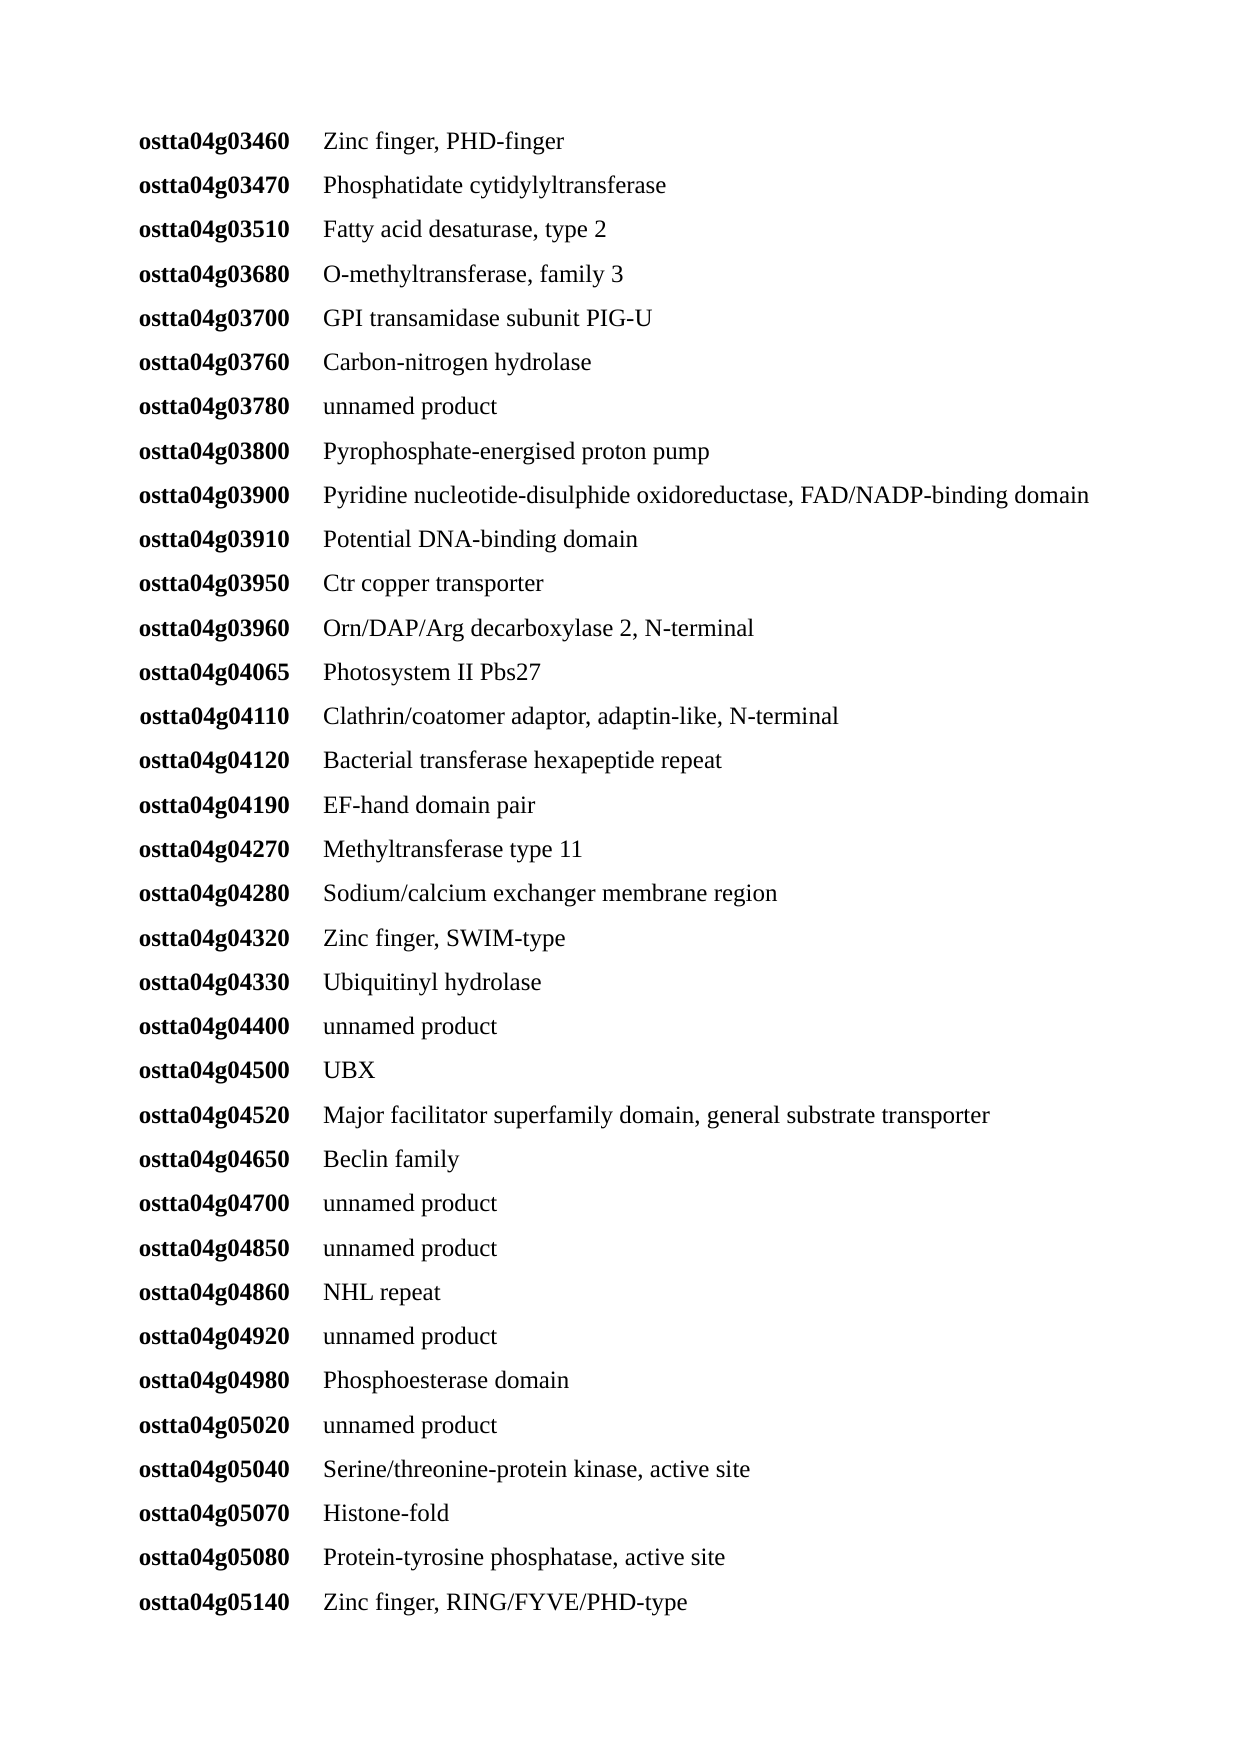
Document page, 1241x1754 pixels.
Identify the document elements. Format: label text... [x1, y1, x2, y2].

table_cell unnamed product [314, 1004, 1240, 1048]
table_cell unnamed product [314, 1314, 1240, 1358]
table_cell Pyrophosphate-energised proton pump [314, 428, 1240, 472]
table_cell ostta04g05080 [115, 1535, 313, 1579]
table_cell unnamed product [314, 384, 1240, 428]
table_cell ostta04g03470 [115, 163, 313, 207]
table_cell ostta04g03950 [115, 561, 313, 605]
table_cell Histone-fold [314, 1491, 1240, 1535]
table_cell ostta04g04400 [115, 1004, 313, 1048]
table_cell ostta04g04860 [115, 1269, 313, 1313]
table_cell Ubiquitinyl hydrolase [314, 959, 1240, 1003]
table_cell ostta04g03780 [115, 384, 313, 428]
table_cell ostta04g05070 [115, 1491, 313, 1535]
table_cell ostta04g03700 [115, 295, 313, 339]
table_cell ostta04g04850 [115, 1225, 313, 1269]
table_cell ostta04g04920 [115, 1314, 313, 1358]
table_cell Pyridine nucleotide-disulphide oxidoreductase, FAD/NADP-binding domain [314, 472, 1240, 517]
table_cell Orn/DAP/Arg decarboxylase 2, N-terminal [314, 605, 1240, 649]
table_cell Clathrin/coatomer adaptor, adaptin-like, N-terminal [314, 694, 1240, 738]
table_cell Ctr copper transporter [314, 561, 1240, 605]
table_cell ostta04g04120 [115, 738, 313, 782]
table_cell Methyltransferase type 11 [314, 826, 1240, 871]
table_cell Major facilitator superfamily domain, general substrate transporter [314, 1092, 1240, 1136]
table_cell Photosystem II Pbs27 [314, 649, 1240, 694]
table_cell Serine/threonine-protein kinase, active site [314, 1446, 1240, 1491]
table_cell Phosphatidate cytidylyltransferase [314, 163, 1240, 207]
table_cell Bacterial transferase hexapeptide repeat [314, 738, 1240, 782]
table_cell ostta04g04330 [115, 959, 313, 1003]
table_cell ostta04g04320 [115, 915, 313, 959]
table_cell ostta04g05020 [115, 1402, 313, 1446]
table_cell NHL repeat [314, 1269, 1240, 1313]
table_cell EF-hand domain pair [314, 782, 1240, 826]
table_cell ostta04g03960 [115, 605, 313, 649]
table_cell GPI transamidase subunit PIG-U [314, 295, 1240, 339]
table_cell Zinc finger, PHD-finger [314, 118, 1240, 162]
table_cell ostta04g04980 [115, 1358, 313, 1402]
table_cell ostta04g04700 [115, 1181, 313, 1225]
table_cell Fatty acid desaturase, type 2 [314, 207, 1240, 251]
table_cell Carbon-nitrogen hydrolase [314, 340, 1240, 384]
table_cell ostta04g04270 [115, 826, 313, 871]
table_cell ostta04g04190 [115, 782, 313, 826]
table_cell ostta04g03900 [115, 472, 313, 517]
table_cell ostta04g05140 [115, 1579, 313, 1623]
table_cell ostta04g03800 [115, 428, 313, 472]
table_cell ostta04g04110 [115, 694, 313, 738]
table_cell ostta04g03760 [115, 340, 313, 384]
table_cell Sodium/calcium exchanger membrane region [314, 871, 1240, 915]
table_cell unnamed product [314, 1402, 1240, 1446]
table_cell Zinc finger, SWIM-type [314, 915, 1240, 959]
table_cell UBX [314, 1048, 1240, 1092]
table_cell ostta04g05040 [115, 1446, 313, 1491]
table_cell unnamed product [314, 1181, 1240, 1225]
table_cell ostta04g04650 [115, 1136, 313, 1181]
table_cell unnamed product [314, 1225, 1240, 1269]
table_cell ostta04g03460 [115, 118, 313, 162]
table_cell ostta04g04280 [115, 871, 313, 915]
table_cell O-methyltransferase, family 3 [314, 251, 1240, 295]
table_cell ostta04g04500 [115, 1048, 313, 1092]
table_cell Protein-tyrosine phosphatase, active site [314, 1535, 1240, 1579]
table_cell Beclin family [314, 1136, 1240, 1181]
table_cell Phosphoesterase domain [314, 1358, 1240, 1402]
table_cell ostta04g03680 [115, 251, 313, 295]
table_cell ostta04g04520 [115, 1092, 313, 1136]
table_cell Zinc finger, RING/FYVE/PHD-type [314, 1579, 1240, 1623]
table_cell ostta04g03910 [115, 517, 313, 561]
table_cell ostta04g04065 [115, 649, 313, 694]
table_cell ostta04g03510 [115, 207, 313, 251]
table_cell Potential DNA-binding domain [314, 517, 1240, 561]
